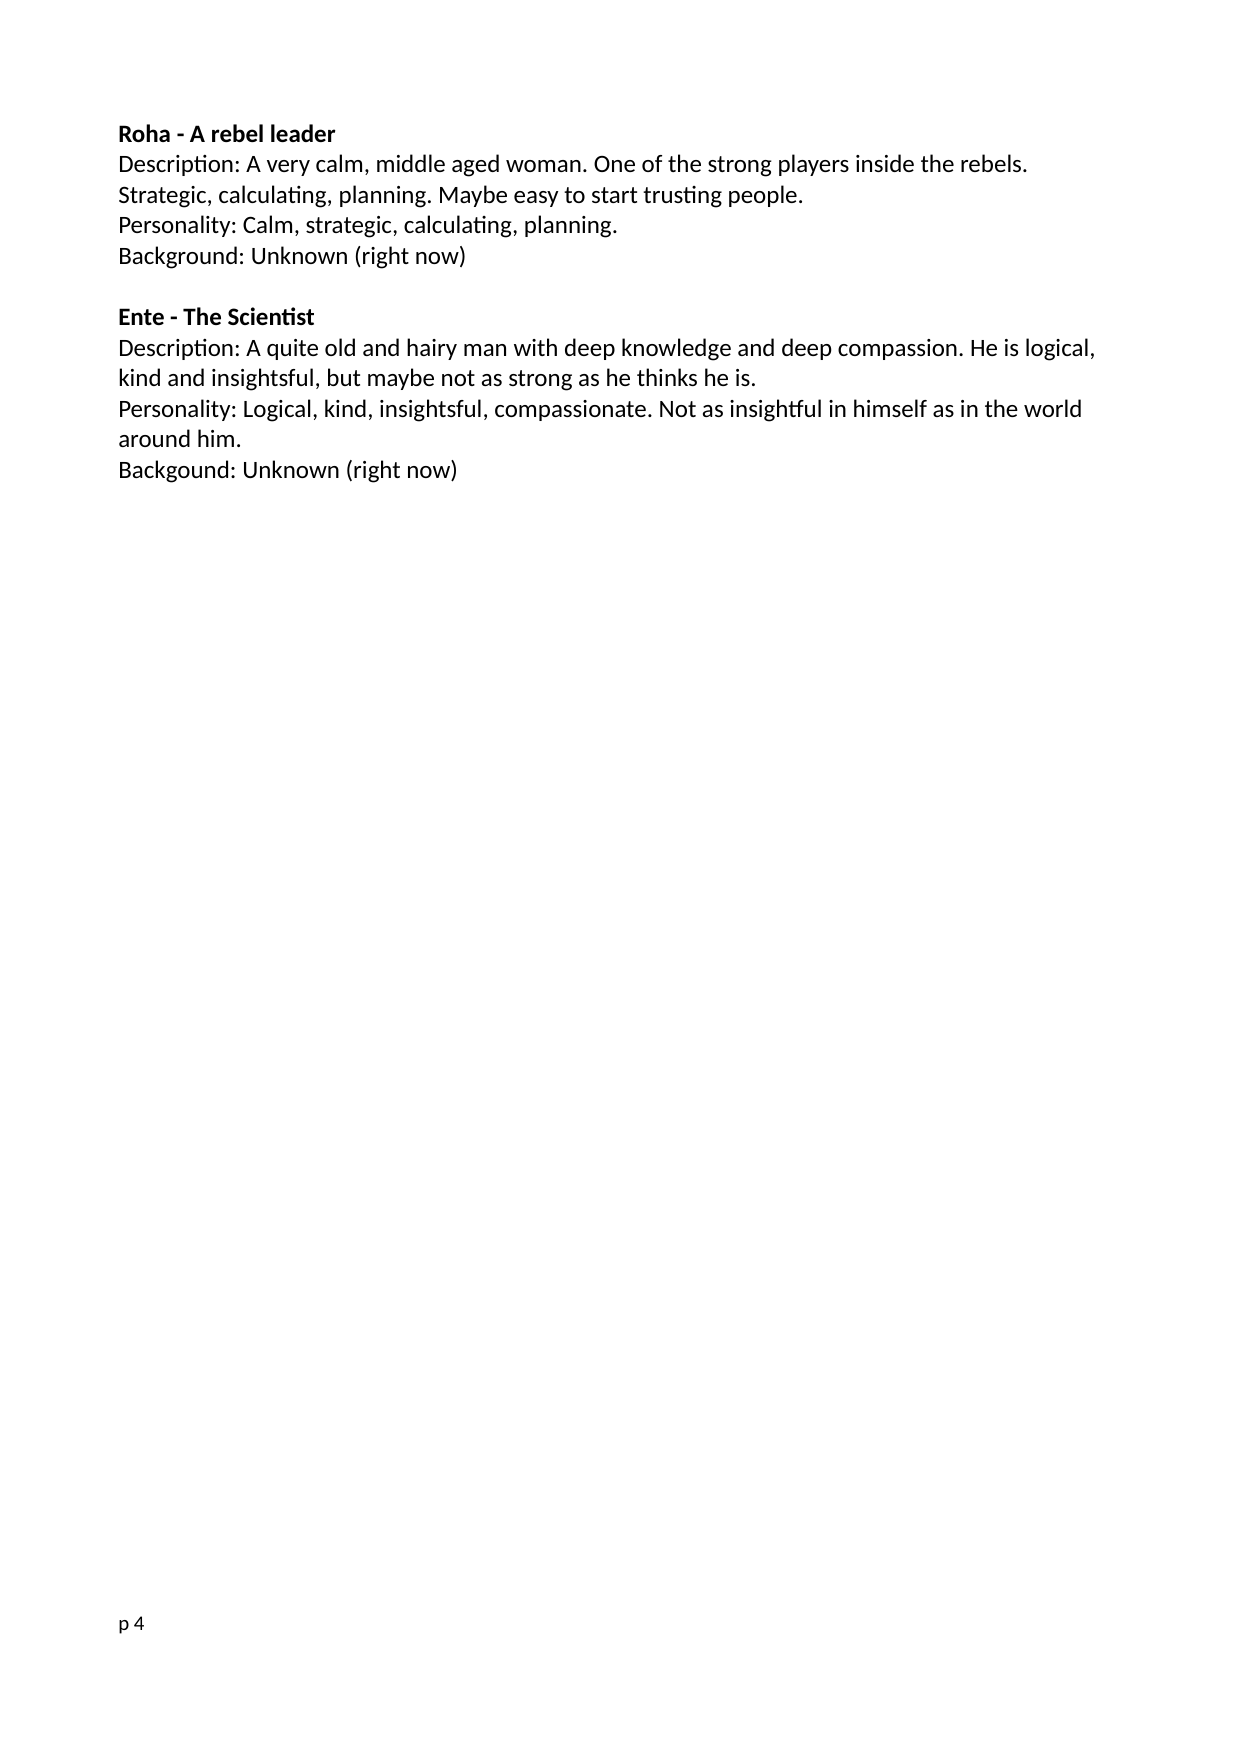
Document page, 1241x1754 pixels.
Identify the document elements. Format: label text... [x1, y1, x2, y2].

text Backgound: Unknown (right now) [118, 454, 1122, 484]
text Personality: Calm, strategic, calculating, planning. [118, 210, 1122, 240]
text Ente - The Scientist [118, 301, 1122, 332]
text Personality: Logical, kind, insightsful, compassionate. Not as insightful in himself as in the world around him. [118, 393, 1122, 454]
text Description: A quite old and hairy man with deep knowledge and deep compassion. He is logical, kind and insightsful, but maybe not as strong as he thinks he is. [118, 332, 1122, 393]
text Roha - A rebel leader [118, 118, 1122, 149]
text Description: A very calm, middle aged woman. One of the strong players inside the rebels. Strategic, calculating, planning. Maybe easy to start trusting people. [118, 149, 1122, 210]
text Background: Unknown (right now) [118, 240, 1122, 271]
